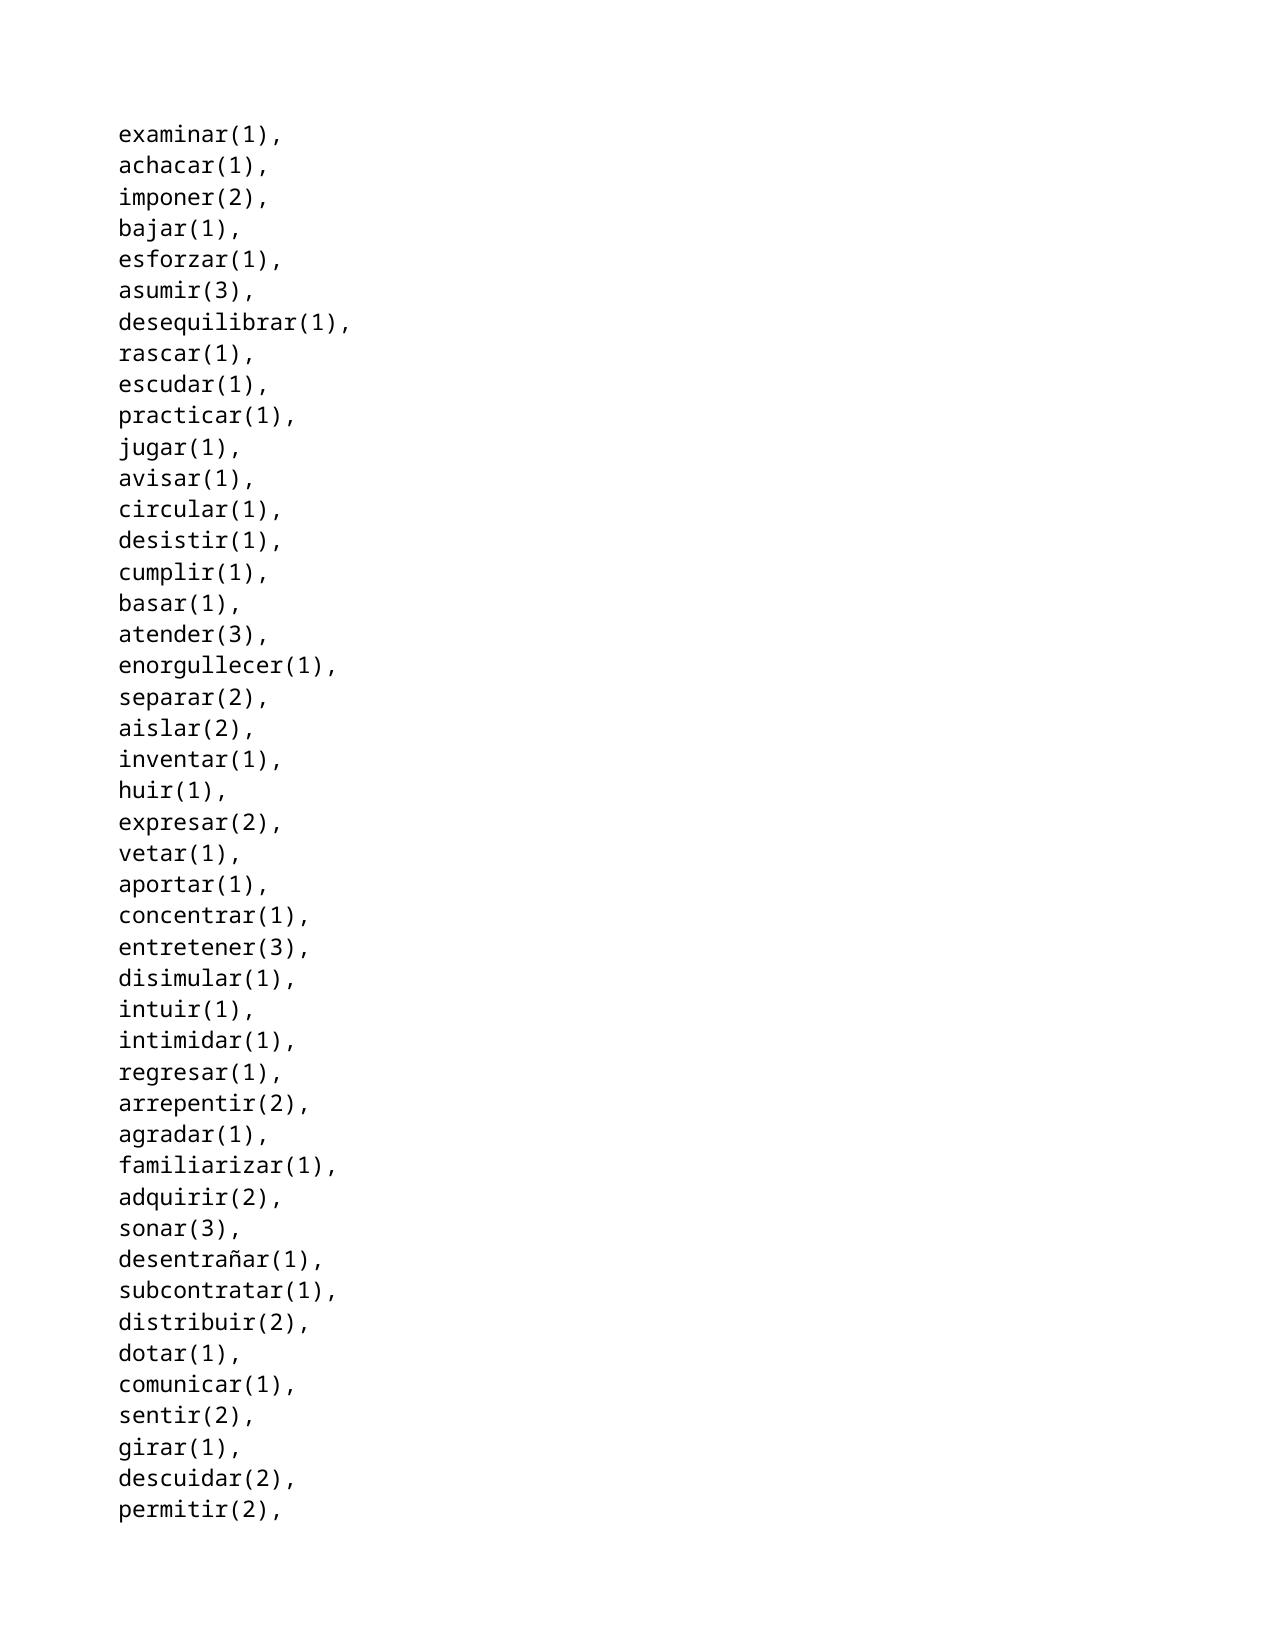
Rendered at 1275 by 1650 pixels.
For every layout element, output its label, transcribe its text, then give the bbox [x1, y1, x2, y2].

text disimular(1), [118, 962, 1157, 993]
text basar(1), [118, 587, 1157, 618]
text desistir(1), [118, 524, 1157, 556]
text distribuir(2), [118, 1306, 1157, 1337]
text comunicar(1), [118, 1368, 1157, 1399]
text enorgullecer(1), [118, 649, 1157, 681]
text concentrar(1), [118, 899, 1157, 931]
text entretener(3), [118, 931, 1157, 962]
text separar(2), [118, 681, 1157, 712]
text bajar(1), [118, 212, 1157, 243]
text jugar(1), [118, 431, 1157, 462]
text achacar(1), [118, 149, 1157, 181]
text aportar(1), [118, 868, 1157, 899]
text regresar(1), [118, 1056, 1157, 1087]
text permitir(2), [118, 1493, 1157, 1524]
text rascar(1), [118, 337, 1157, 368]
text aislar(2), [118, 712, 1157, 743]
text escudar(1), [118, 368, 1157, 399]
text descuidar(2), [118, 1462, 1157, 1493]
text asumir(3), [118, 274, 1157, 306]
text intuir(1), [118, 993, 1157, 1024]
text inventar(1), [118, 743, 1157, 774]
text esforzar(1), [118, 243, 1157, 274]
text sentir(2), [118, 1399, 1157, 1431]
text girar(1), [118, 1431, 1157, 1462]
text adquirir(2), [118, 1181, 1157, 1212]
text arrepentir(2), [118, 1087, 1157, 1118]
text dotar(1), [118, 1337, 1157, 1368]
text cumplir(1), [118, 556, 1157, 587]
text atender(3), [118, 618, 1157, 649]
text desentrañar(1), [118, 1243, 1157, 1274]
text circular(1), [118, 493, 1157, 524]
text examinar(1), [118, 118, 1157, 149]
text huir(1), [118, 774, 1157, 806]
text familiarizar(1), [118, 1149, 1157, 1181]
text imponer(2), [118, 181, 1157, 212]
text sonar(3), [118, 1212, 1157, 1243]
text intimidar(1), [118, 1024, 1157, 1056]
text expresar(2), [118, 806, 1157, 837]
text agradar(1), [118, 1118, 1157, 1149]
text subcontratar(1), [118, 1274, 1157, 1306]
text desequilibrar(1), [118, 306, 1157, 337]
text practicar(1), [118, 399, 1157, 431]
text vetar(1), [118, 837, 1157, 868]
text avisar(1), [118, 462, 1157, 493]
